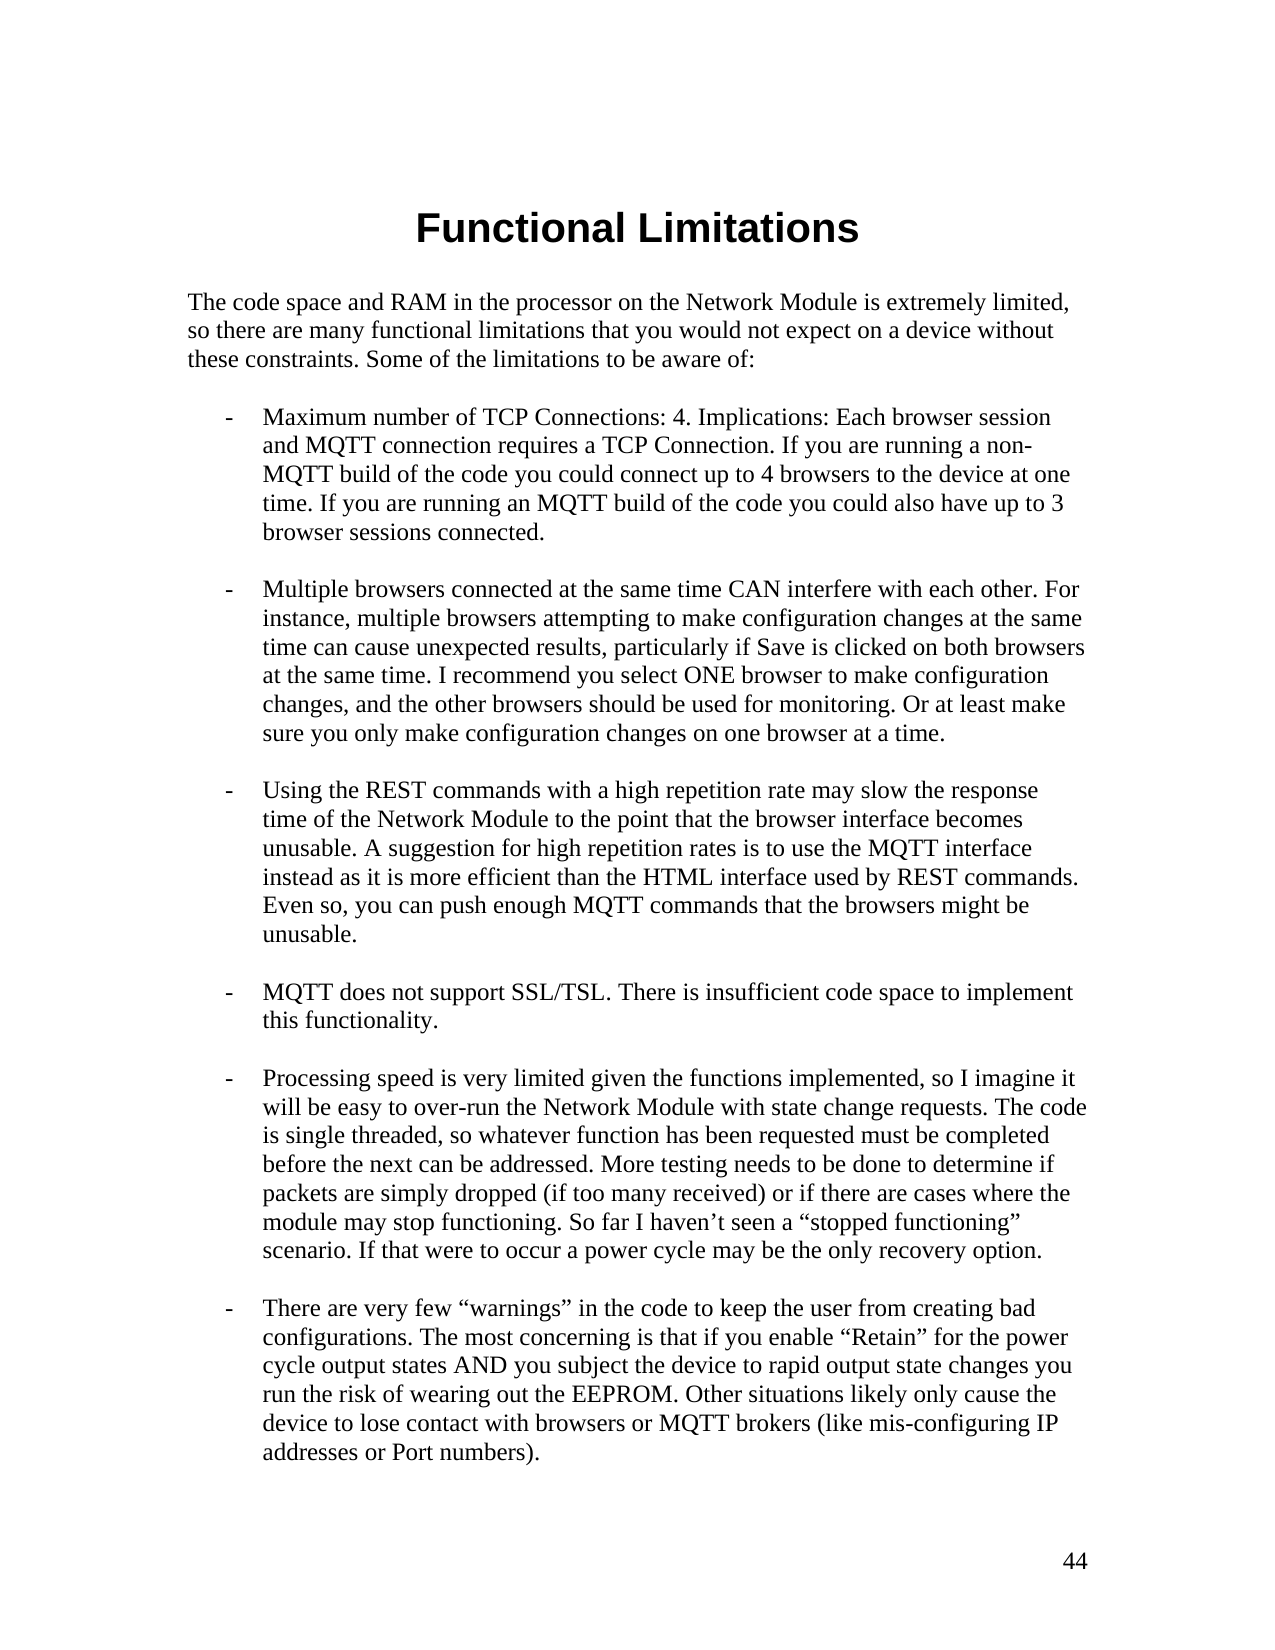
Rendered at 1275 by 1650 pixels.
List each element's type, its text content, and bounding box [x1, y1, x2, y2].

list MQTT does not support SSL/TSL. There is insufficient code space to implement this functionality. [225, 977, 1087, 1034]
list Processing speed is very limited given the functions implemented, so I imagine it will be easy to over-run the Network Module with state change requests. The code is single threaded, so whatever function has been requested must be completed before the next can be addressed. More testing needs to be done to determine if packets are simply dropped (if too many received) or if there are cases where the module may stop functioning. So far I haven’t seen a “stopped functioning” scenario. If that were to occur a power cycle may be the only recovery option. [225, 1063, 1087, 1264]
list Using the REST commands with a high repetition rate may slow the response time of the Network Module to the point that the browser interface becomes unusable. A suggestion for high repetition rates is to use the MQTT interface instead as it is more efficient than the HTML interface used by REST commands. Even so, you can push enough MQTT commands that the browsers might be unusable. [225, 775, 1087, 948]
list There are very few “warnings” in the code to keep the user from creating bad configurations. The most concerning is that if you enable “Retain” for the power cycle output states AND you subject the device to rapid output state changes you run the risk of wearing out the EEPROM. Other situations likely only cause the device to lose contact with browsers or MQTT brokers (like mis-configuring IP addresses or Port numbers). [225, 1293, 1087, 1465]
text The code space and RAM in the processor on the Network Module is extremely limited, so there are many functional limitations that you would not expect on a device without these constraints. Some of the limitations to be aware of: [187, 287, 1087, 373]
list Maximum number of TCP Connections: 4. Implications: Each browser session and MQTT connection requires a TCP Connection. If you are running a non-MQTT build of the code you could connect up to 4 browsers to the device at one time. If you are running an MQTT build of the code you could also have up to 3 browser sessions connected. [225, 402, 1087, 545]
list Multiple browsers connected at the same time CAN interfere with each other. For instance, multiple browsers attempting to make configuration changes at the same time can cause unexpected results, particularly if Save is clicked on both browsers at the same time. I recommend you select ONE browser to make configuration changes, and the other browsers should be used for monitoring. Or at least make sure you only make configuration changes on one browser at a time. [225, 574, 1087, 747]
subtitle Functional Limitations [187, 204, 1087, 252]
